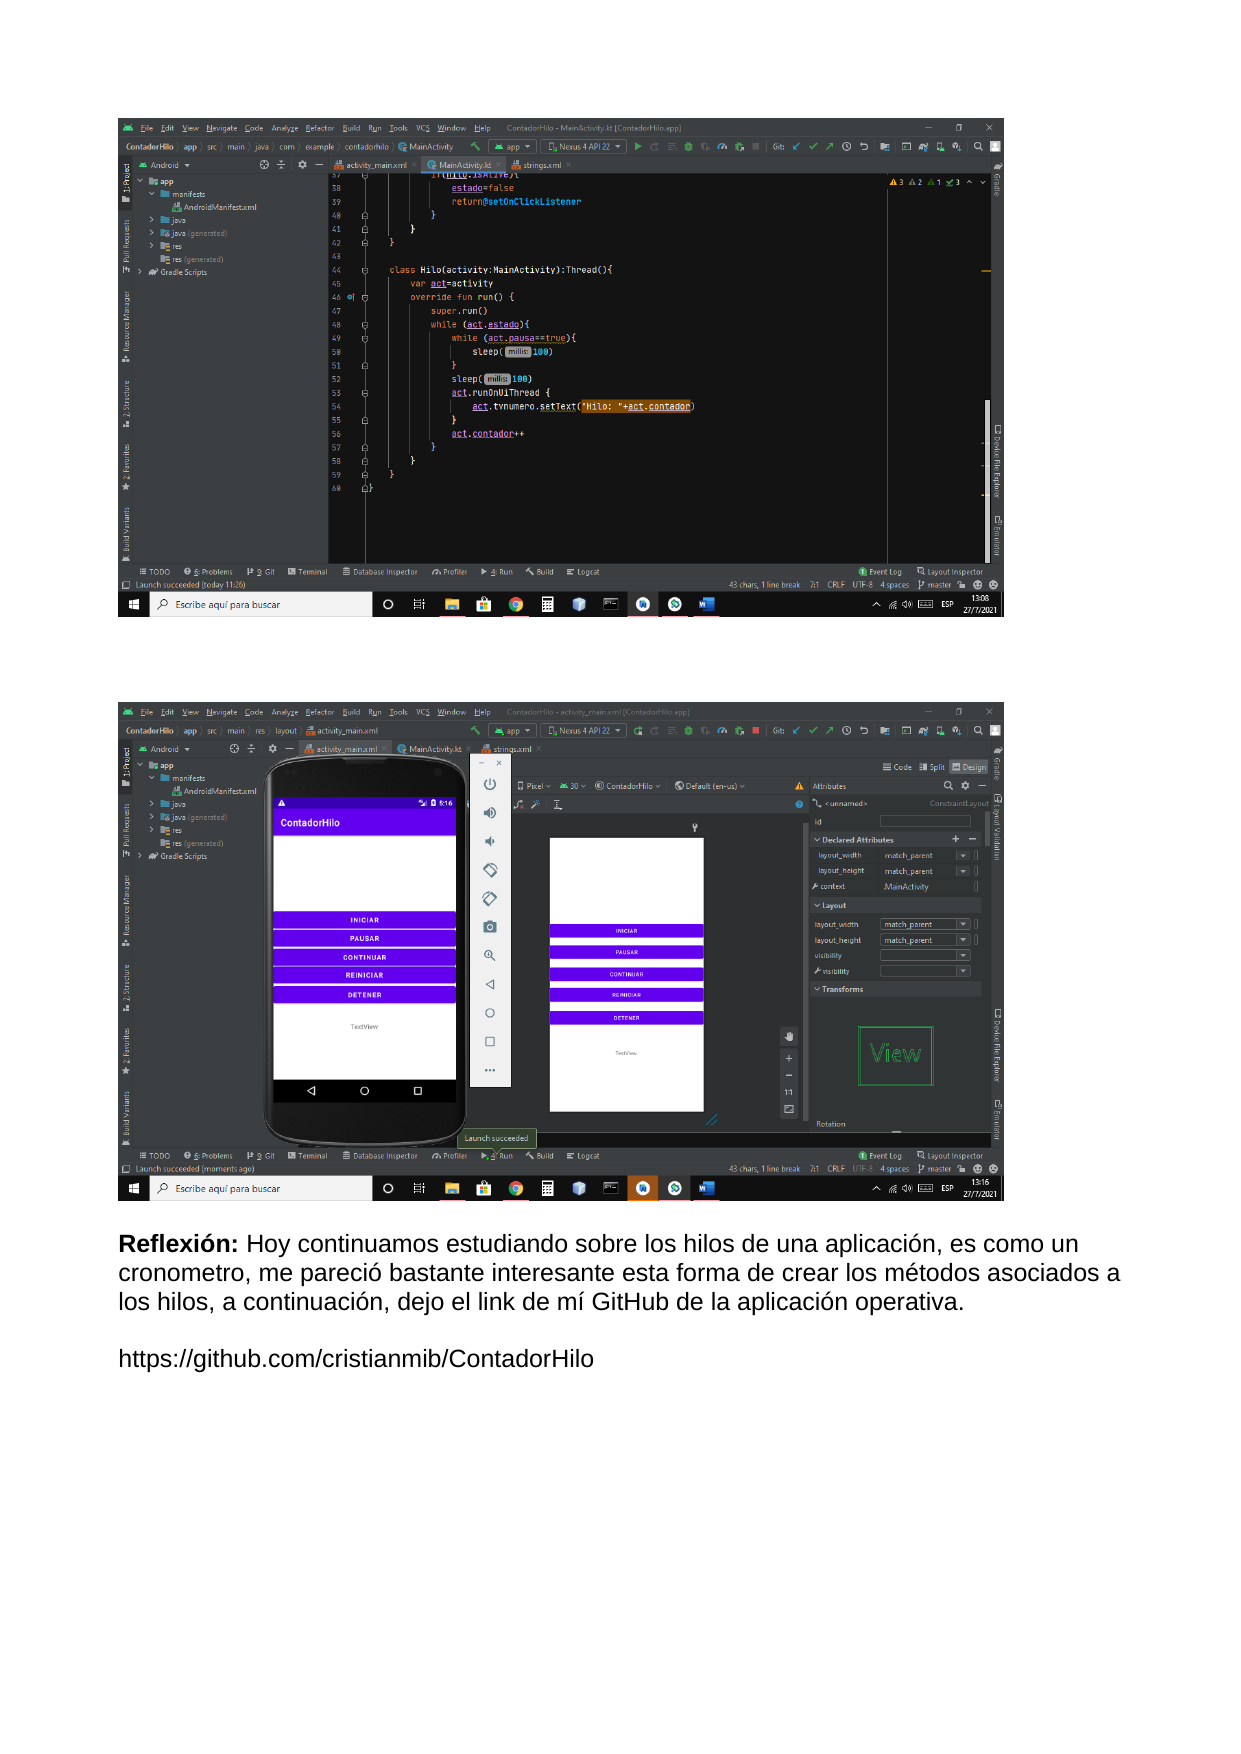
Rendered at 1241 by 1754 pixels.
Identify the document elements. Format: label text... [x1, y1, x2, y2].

text Reflexión: Hoy continuamos estudiando sobre los hilos de una aplicación, es como un cronometro, me pareció bastante interesante esta forma de crear los métodos asociados a los hilos, a continuación, dejo el link de mí GitHub de la aplicación operativa. [118, 1229, 1122, 1315]
text https://github.com/cristianmib/ContadorHilo [118, 1344, 1122, 1373]
